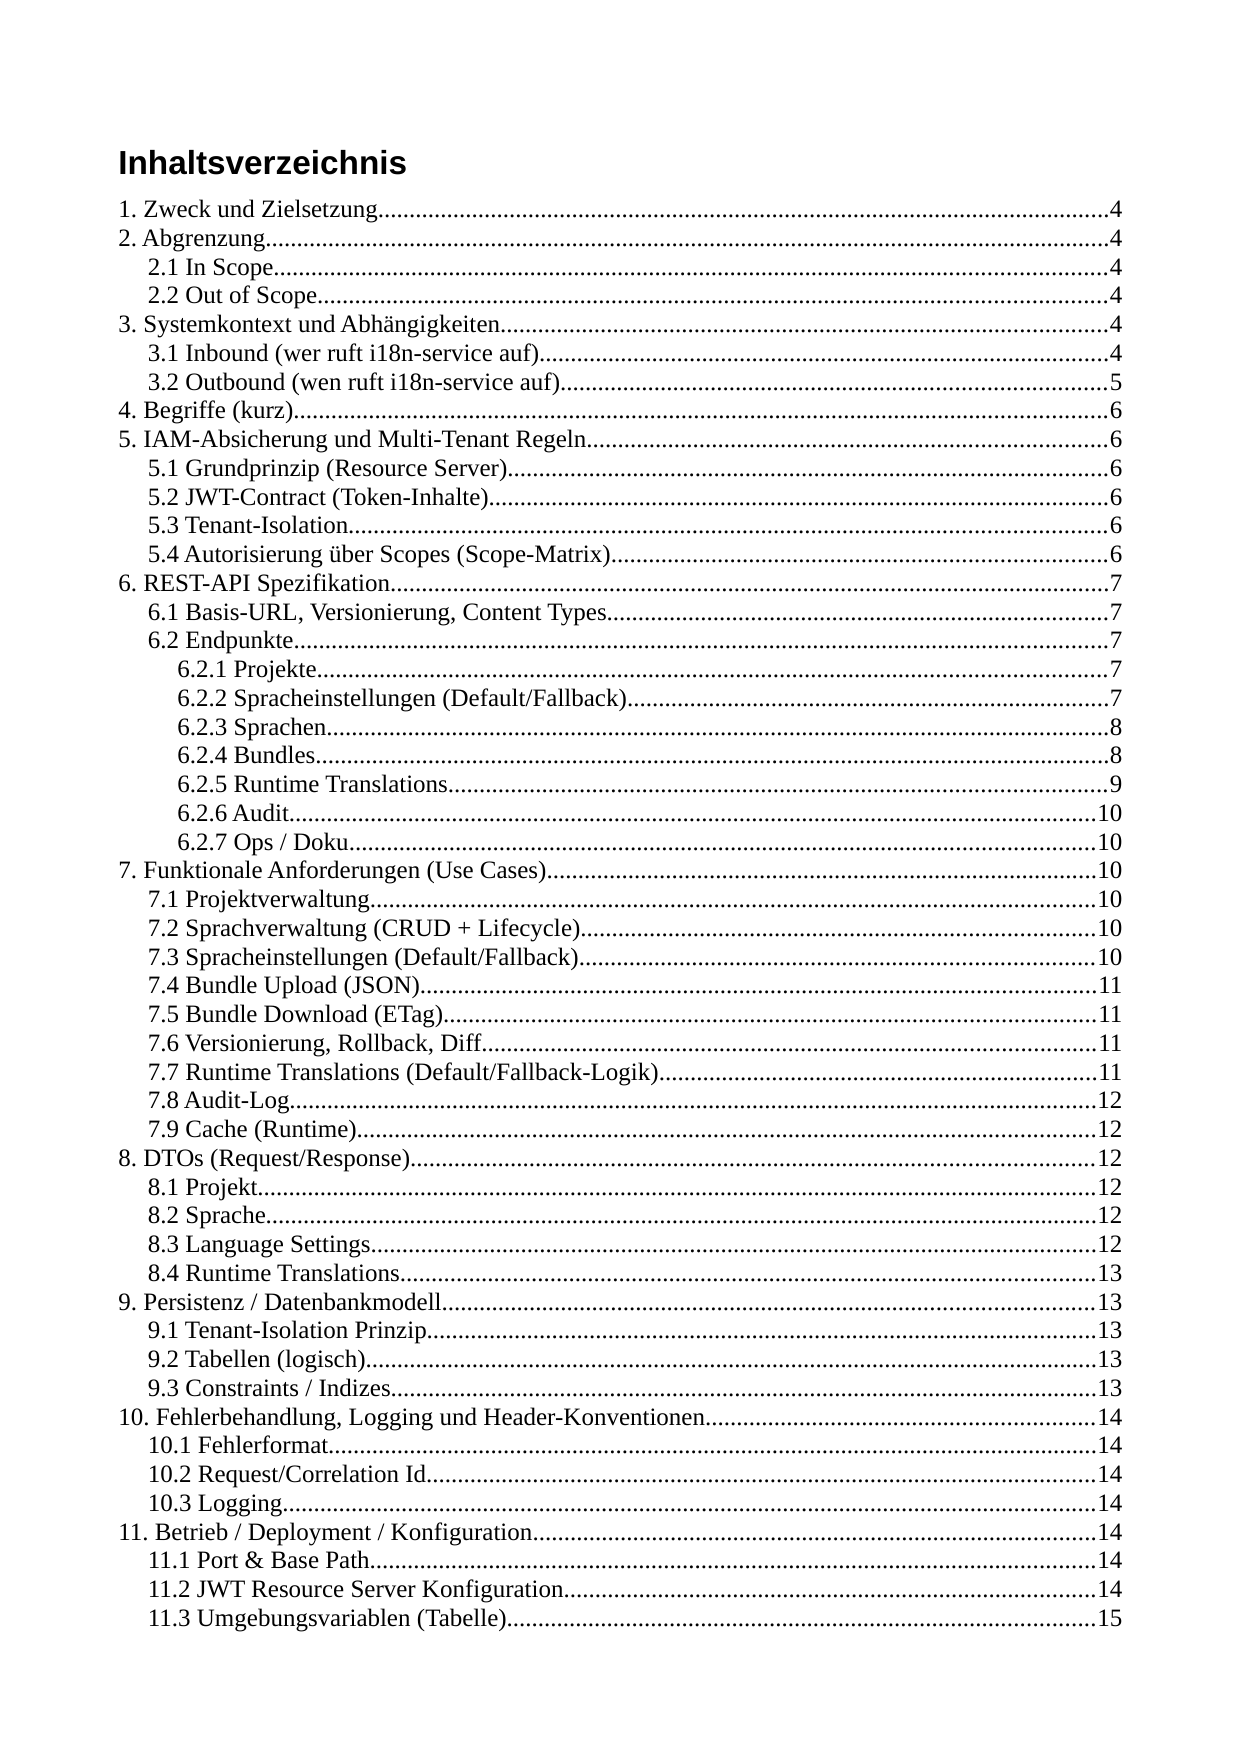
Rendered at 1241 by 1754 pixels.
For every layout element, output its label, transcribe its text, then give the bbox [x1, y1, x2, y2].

text 1. Zweck und Zielsetzung 4 [118, 194, 1122, 223]
text 7.6 Versionierung, Rollback, Diff 11 [148, 1028, 1122, 1057]
text 6.2.4 Bundles 8 [177, 740, 1122, 769]
text 7.4 Bundle Upload (JSON) 11 [148, 970, 1122, 999]
text 11.1 Port & Base Path 14 [148, 1545, 1122, 1574]
text 6.2.7 Ops / Doku 10 [177, 827, 1122, 855]
text 7.2 Sprachverwaltung (CRUD + Lifecycle) 10 [148, 913, 1122, 942]
text 2.1 In Scope 4 [148, 252, 1122, 280]
text 6.2.2 Spracheinstellungen (Default/Fallback) 7 [177, 683, 1122, 712]
text 11.3 Umgebungsvariablen (Tabelle) 15 [148, 1603, 1122, 1632]
text 5.2 JWT-Contract (Token-Inhalte) 6 [148, 482, 1122, 510]
text 6. REST-API Spezifikation 7 [118, 568, 1122, 597]
text 8.2 Sprache 12 [148, 1200, 1122, 1229]
text 6.2.6 Audit 10 [177, 798, 1122, 827]
text 10.2 Request/Correlation Id 14 [148, 1459, 1122, 1488]
text 2.2 Out of Scope 4 [148, 280, 1122, 309]
text 5.3 Tenant-Isolation 6 [148, 510, 1122, 539]
text 5.1 Grundprinzip (Resource Server) 6 [148, 453, 1122, 482]
text 6.2.3 Sprachen 8 [177, 712, 1122, 740]
text 8.4 Runtime Translations 13 [148, 1258, 1122, 1287]
text 3.2 Outbound (wen ruft i18n-service auf) 5 [148, 367, 1122, 395]
subtitle Inhaltsverzeichnis [118, 143, 1122, 182]
text 11. Betrieb / Deployment / Konfiguration 14 [118, 1517, 1122, 1545]
text 8.1 Projekt 12 [148, 1172, 1122, 1200]
text 5.4 Autorisierung über Scopes (Scope-Matrix) 6 [148, 539, 1122, 568]
text 7.9 Cache (Runtime) 12 [148, 1114, 1122, 1143]
text 4. Begriffe (kurz) 6 [118, 395, 1122, 424]
text 9.3 Constraints / Indizes 13 [148, 1373, 1122, 1402]
text 6.1 Basis-URL, Versionierung, Content Types 7 [148, 597, 1122, 625]
text 8.3 Language Settings 12 [148, 1229, 1122, 1258]
text 9.2 Tabellen (logisch) 13 [148, 1344, 1122, 1373]
text 7.8 Audit-Log 12 [148, 1085, 1122, 1114]
text 7. Funktionale Anforderungen (Use Cases) 10 [118, 855, 1122, 884]
text 9.1 Tenant-Isolation Prinzip 13 [148, 1315, 1122, 1344]
text 6.2.1 Projekte 7 [177, 654, 1122, 683]
text 8. DTOs (Request/Response) 12 [118, 1143, 1122, 1172]
text 6.2 Endpunkte 7 [148, 625, 1122, 654]
text 7.7 Runtime Translations (Default/Fallback-Logik) 11 [148, 1057, 1122, 1085]
text 10. Fehlerbehandlung, Logging und Header-Konventionen 14 [118, 1402, 1122, 1430]
text 7.5 Bundle Download (ETag) 11 [148, 999, 1122, 1028]
text 2. Abgrenzung 4 [118, 223, 1122, 252]
text 10.1 Fehlerformat 14 [148, 1430, 1122, 1459]
text 9. Persistenz / Datenbankmodell 13 [118, 1287, 1122, 1315]
text 6.2.5 Runtime Translations 9 [177, 769, 1122, 798]
text 5. IAM-Absicherung und Multi-Tenant Regeln 6 [118, 424, 1122, 453]
text 3.1 Inbound (wer ruft i18n-service auf) 4 [148, 338, 1122, 367]
text 11.2 JWT Resource Server Konfiguration 14 [148, 1574, 1122, 1603]
text 7.1 Projektverwaltung 10 [148, 884, 1122, 913]
text 7.3 Spracheinstellungen (Default/Fallback) 10 [148, 942, 1122, 970]
text 3. Systemkontext und Abhängigkeiten 4 [118, 309, 1122, 338]
text 10.3 Logging 14 [148, 1488, 1122, 1517]
